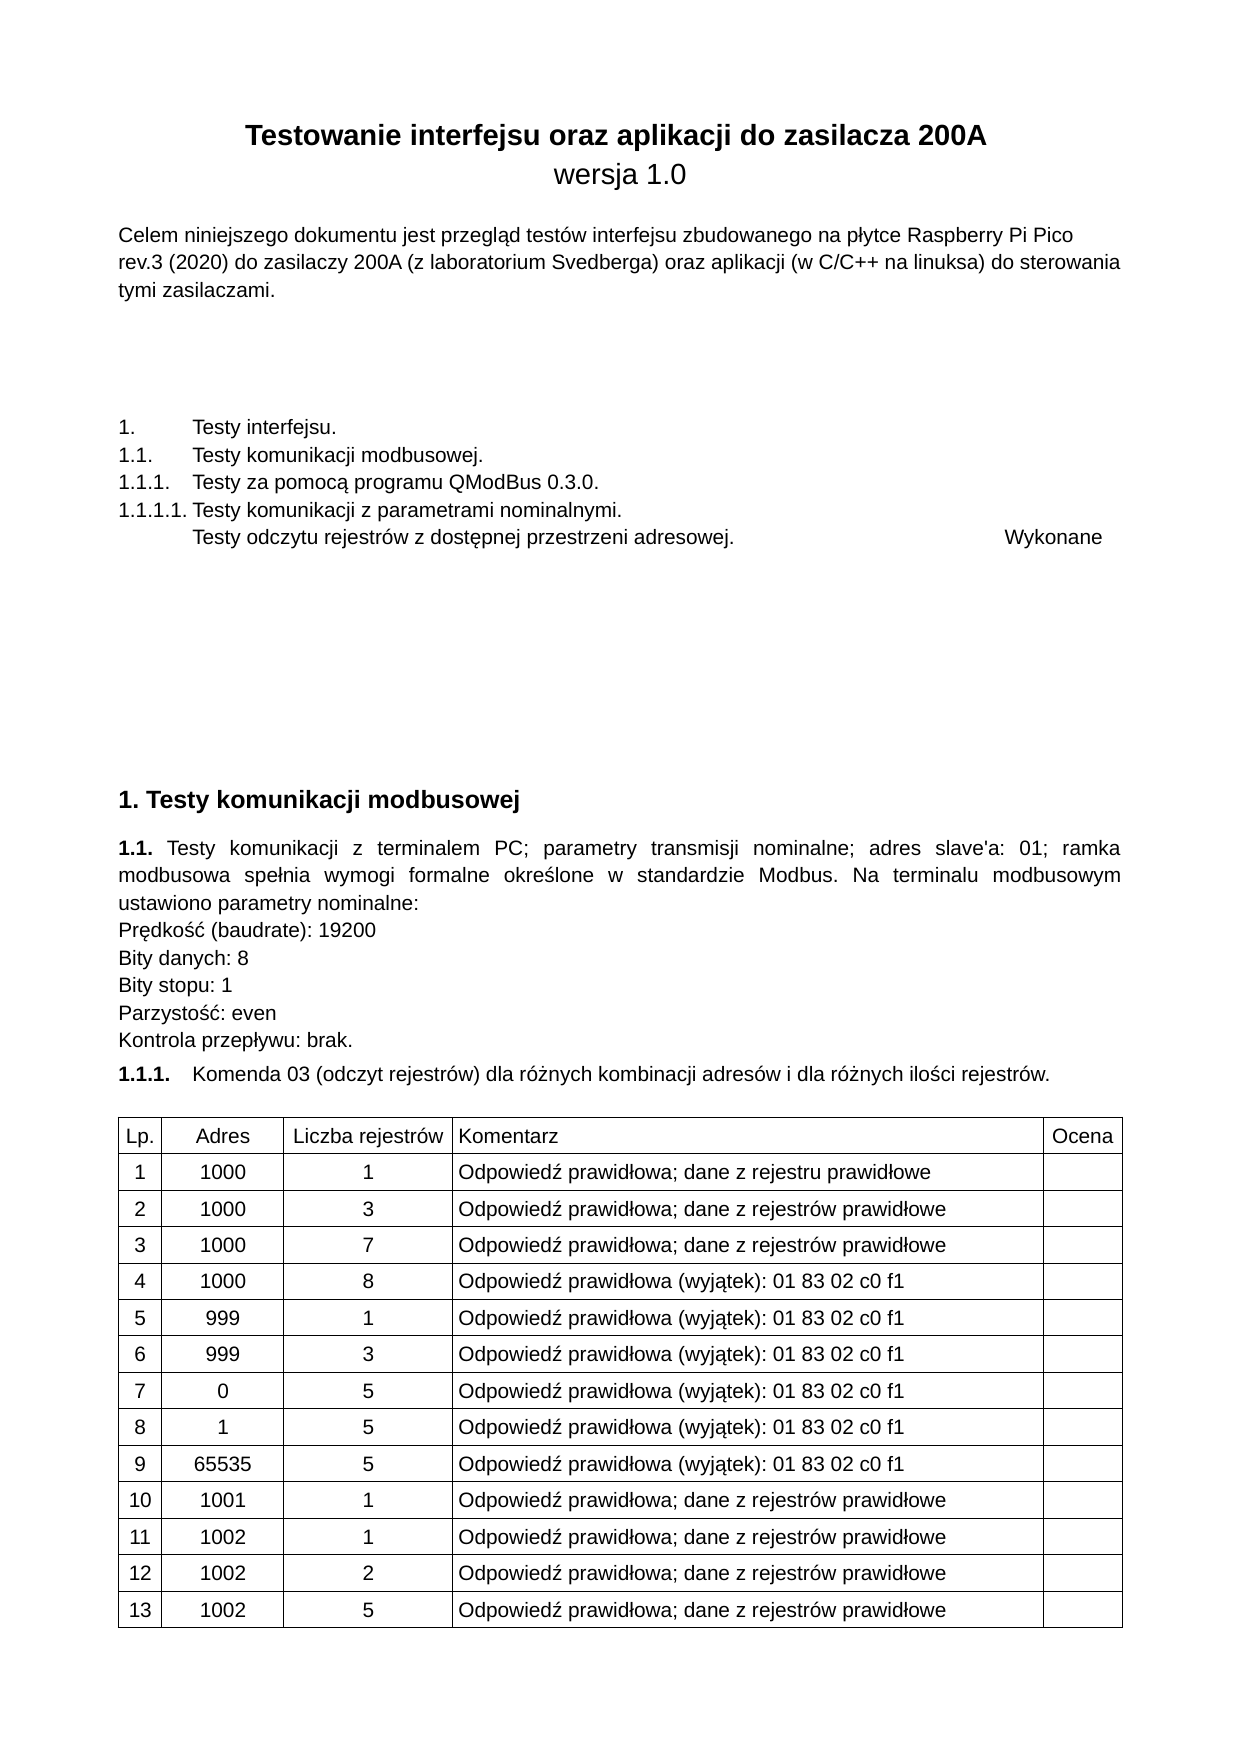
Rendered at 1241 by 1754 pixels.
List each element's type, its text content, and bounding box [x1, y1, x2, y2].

table_cell 0 [162, 1373, 283, 1408]
table_cell 1002 [162, 1519, 283, 1554]
table_cell Odpowiedź prawidłowa; dane z rejestrów prawidłowe [453, 1191, 1043, 1226]
text Testy odczytu rejestrów z dostępnej przestrzeni adresowej. Wykonane [118, 525, 1122, 549]
table_header Liczba rejestrów [284, 1118, 452, 1153]
table_cell 3 [284, 1336, 452, 1372]
text 1.1. Testy komunikacji modbusowej. [118, 443, 1122, 467]
text 1.1. Testy komunikacji z terminalem PC; parametry transmisji nominalne; adres slave'a: 01; ramka modbusowa spełnia wymogi formalne określone w standardzie Modbus. Na terminalu modbusowym ustawiono parametry nominalne: [118, 836, 1122, 914]
table_cell [1044, 1373, 1122, 1408]
table_cell [1044, 1482, 1122, 1518]
table_cell 5 [284, 1446, 452, 1481]
table_cell 9 [119, 1446, 161, 1481]
text Bity stopu: 1 [118, 973, 1122, 997]
table_cell 5 [284, 1409, 452, 1445]
text 1.1.1. Komenda 03 (odczyt rejestrów) dla różnych kombinacji adresów i dla różnych ilości rejestrów. [118, 1062, 1122, 1086]
table_cell 11 [119, 1519, 161, 1554]
table_cell Odpowiedź prawidłowa; dane z rejestrów prawidłowe [453, 1227, 1043, 1262]
table_cell Odpowiedź prawidłowa (wyjątek): 01 83 02 c0 f1 [453, 1300, 1043, 1335]
table_cell [1044, 1555, 1122, 1591]
table_cell 6 [119, 1336, 161, 1372]
table_cell 1 [284, 1154, 452, 1189]
table_cell 2 [119, 1191, 161, 1226]
table_cell [1044, 1336, 1122, 1372]
text Parzystość: even [118, 1001, 1122, 1024]
table_cell 3 [119, 1227, 161, 1262]
table_cell 7 [284, 1227, 452, 1262]
table_cell 1000 [162, 1264, 283, 1299]
table_cell Odpowiedź prawidłowa; dane z rejestrów prawidłowe [453, 1592, 1043, 1627]
table_cell Odpowiedź prawidłowa (wyjątek): 01 83 02 c0 f1 [453, 1409, 1043, 1445]
table_header Ocena [1044, 1118, 1122, 1153]
table_cell 1001 [162, 1482, 283, 1518]
table_cell 4 [119, 1264, 161, 1299]
table_cell 1 [284, 1300, 452, 1335]
table_cell 1 [284, 1519, 452, 1554]
table_cell 12 [119, 1555, 161, 1591]
table_cell 65535 [162, 1446, 283, 1481]
table_cell 7 [119, 1373, 161, 1408]
text 1.1.1.1. Testy komunikacji z parametrami nominalnymi. [118, 498, 1122, 522]
table_cell 1 [162, 1409, 283, 1445]
text 1. Testy interfejsu. [118, 415, 1122, 439]
text Celem niniejszego dokumentu jest przegląd testów interfejsu zbudowanego na płytce Raspberry Pi Pico rev.3 (2020) do zasilaczy 200A (z laboratorium Svedberga) oraz aplikacji (w C/C++ na linuksa) do sterowania tymi zasilaczami. [118, 223, 1122, 302]
table_cell 1002 [162, 1555, 283, 1591]
table_cell 5 [119, 1300, 161, 1335]
table_cell 1002 [162, 1592, 283, 1627]
table_cell 5 [284, 1592, 452, 1627]
table_cell Odpowiedź prawidłowa; dane z rejestrów prawidłowe [453, 1482, 1043, 1518]
table_cell 13 [119, 1592, 161, 1627]
table_cell 1 [119, 1154, 161, 1189]
table_cell 1 [284, 1482, 452, 1518]
table_cell [1044, 1300, 1122, 1335]
table_cell 999 [162, 1300, 283, 1335]
table_cell Odpowiedź prawidłowa; dane z rejestrów prawidłowe [453, 1555, 1043, 1591]
table_header Komentarz [453, 1118, 1043, 1153]
table_cell Odpowiedź prawidłowa; dane z rejestrów prawidłowe [453, 1519, 1043, 1554]
table_cell 3 [284, 1191, 452, 1226]
table_cell [1044, 1227, 1122, 1262]
table_cell [1044, 1592, 1122, 1627]
table_header Adres [162, 1118, 283, 1153]
text wersja 1.0 [118, 157, 1122, 190]
table_cell Odpowiedź prawidłowa (wyjątek): 01 83 02 c0 f1 [453, 1264, 1043, 1299]
table_cell [1044, 1264, 1122, 1299]
text Bity danych: 8 [118, 946, 1122, 969]
text 1. Testy komunikacji modbusowej [118, 785, 1122, 813]
table_cell 8 [284, 1264, 452, 1299]
table_cell 8 [119, 1409, 161, 1445]
text Prędkość (baudrate): 19200 [118, 918, 1122, 942]
table_cell 2 [284, 1555, 452, 1591]
table_cell 10 [119, 1482, 161, 1518]
table_cell 1000 [162, 1227, 283, 1262]
text Testowanie interfejsu oraz aplikacji do zasilacza 200A [118, 118, 1122, 152]
table_cell Odpowiedź prawidłowa; dane z rejestru prawidłowe [453, 1154, 1043, 1189]
table_cell 999 [162, 1336, 283, 1372]
table_cell 1000 [162, 1154, 283, 1189]
table_header Lp. [119, 1118, 161, 1153]
table_cell 5 [284, 1373, 452, 1408]
table_cell [1044, 1446, 1122, 1481]
table_cell Odpowiedź prawidłowa (wyjątek): 01 83 02 c0 f1 [453, 1446, 1043, 1481]
table_cell 1000 [162, 1191, 283, 1226]
table_cell Odpowiedź prawidłowa (wyjątek): 01 83 02 c0 f1 [453, 1373, 1043, 1408]
table_cell [1044, 1154, 1122, 1189]
text Kontrola przepływu: brak. [118, 1028, 1122, 1052]
text 1.1.1. Testy za pomocą programu QModBus 0.3.0. [118, 470, 1122, 494]
table_cell [1044, 1191, 1122, 1226]
table_cell [1044, 1409, 1122, 1445]
table_cell Odpowiedź prawidłowa (wyjątek): 01 83 02 c0 f1 [453, 1336, 1043, 1372]
table_cell [1044, 1519, 1122, 1554]
